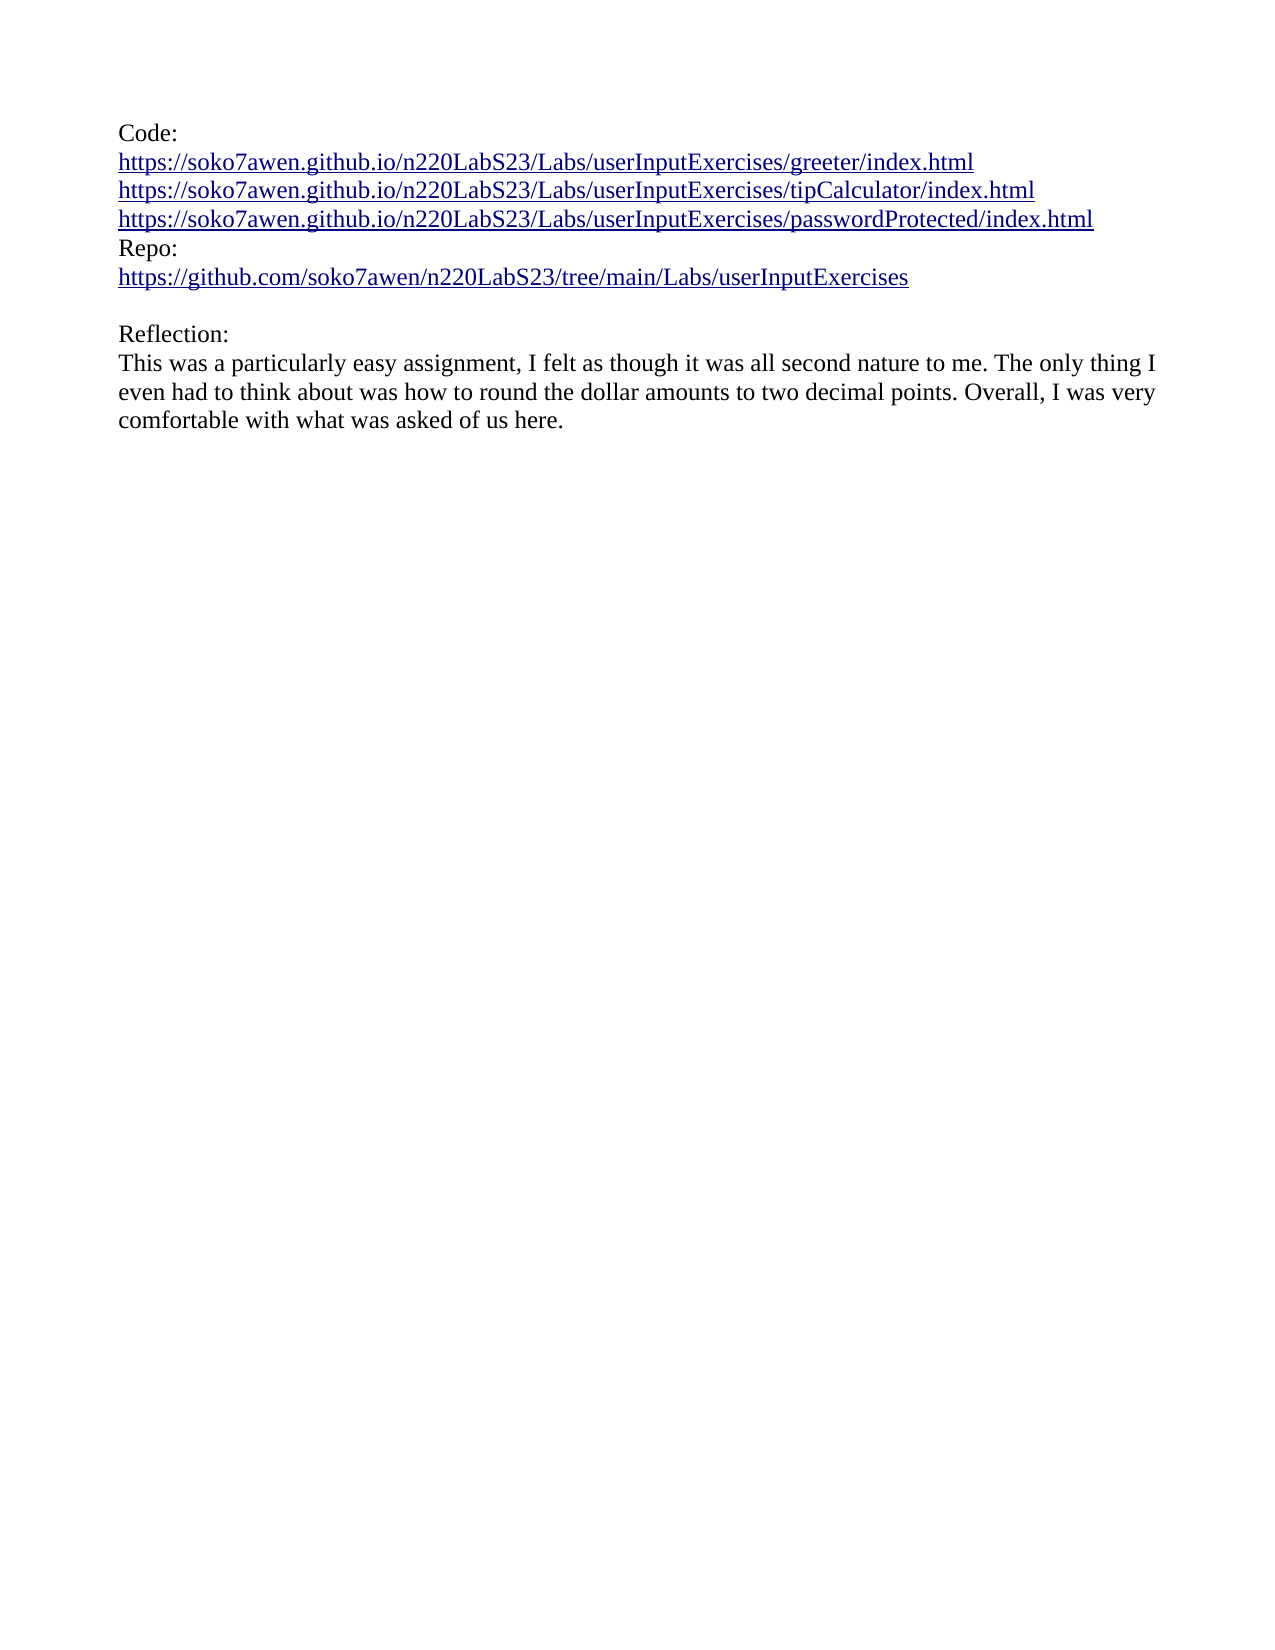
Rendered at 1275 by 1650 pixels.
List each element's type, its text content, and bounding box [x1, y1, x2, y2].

text https://soko7awen.github.io/n220LabS23/Labs/userInputExercises/passwordProtected/index.html [118, 204, 1157, 233]
text https://soko7awen.github.io/n220LabS23/Labs/userInputExercises/greeter/index.html [118, 147, 1157, 176]
text https://github.com/soko7awen/n220LabS23/tree/main/Labs/userInputExercises [118, 262, 1157, 291]
text Code: [118, 118, 1157, 147]
text https://soko7awen.github.io/n220LabS23/Labs/userInputExercises/tipCalculator/index.html [118, 176, 1157, 204]
text Repo: [118, 233, 1157, 262]
text Reflection: This was a particularly easy assignment, I felt as though it was all second nature to me. The only thing I even had to think about was how to round the dollar amounts to two decimal points. Overall, I was very comfortable with what was asked of us here. [118, 319, 1157, 434]
